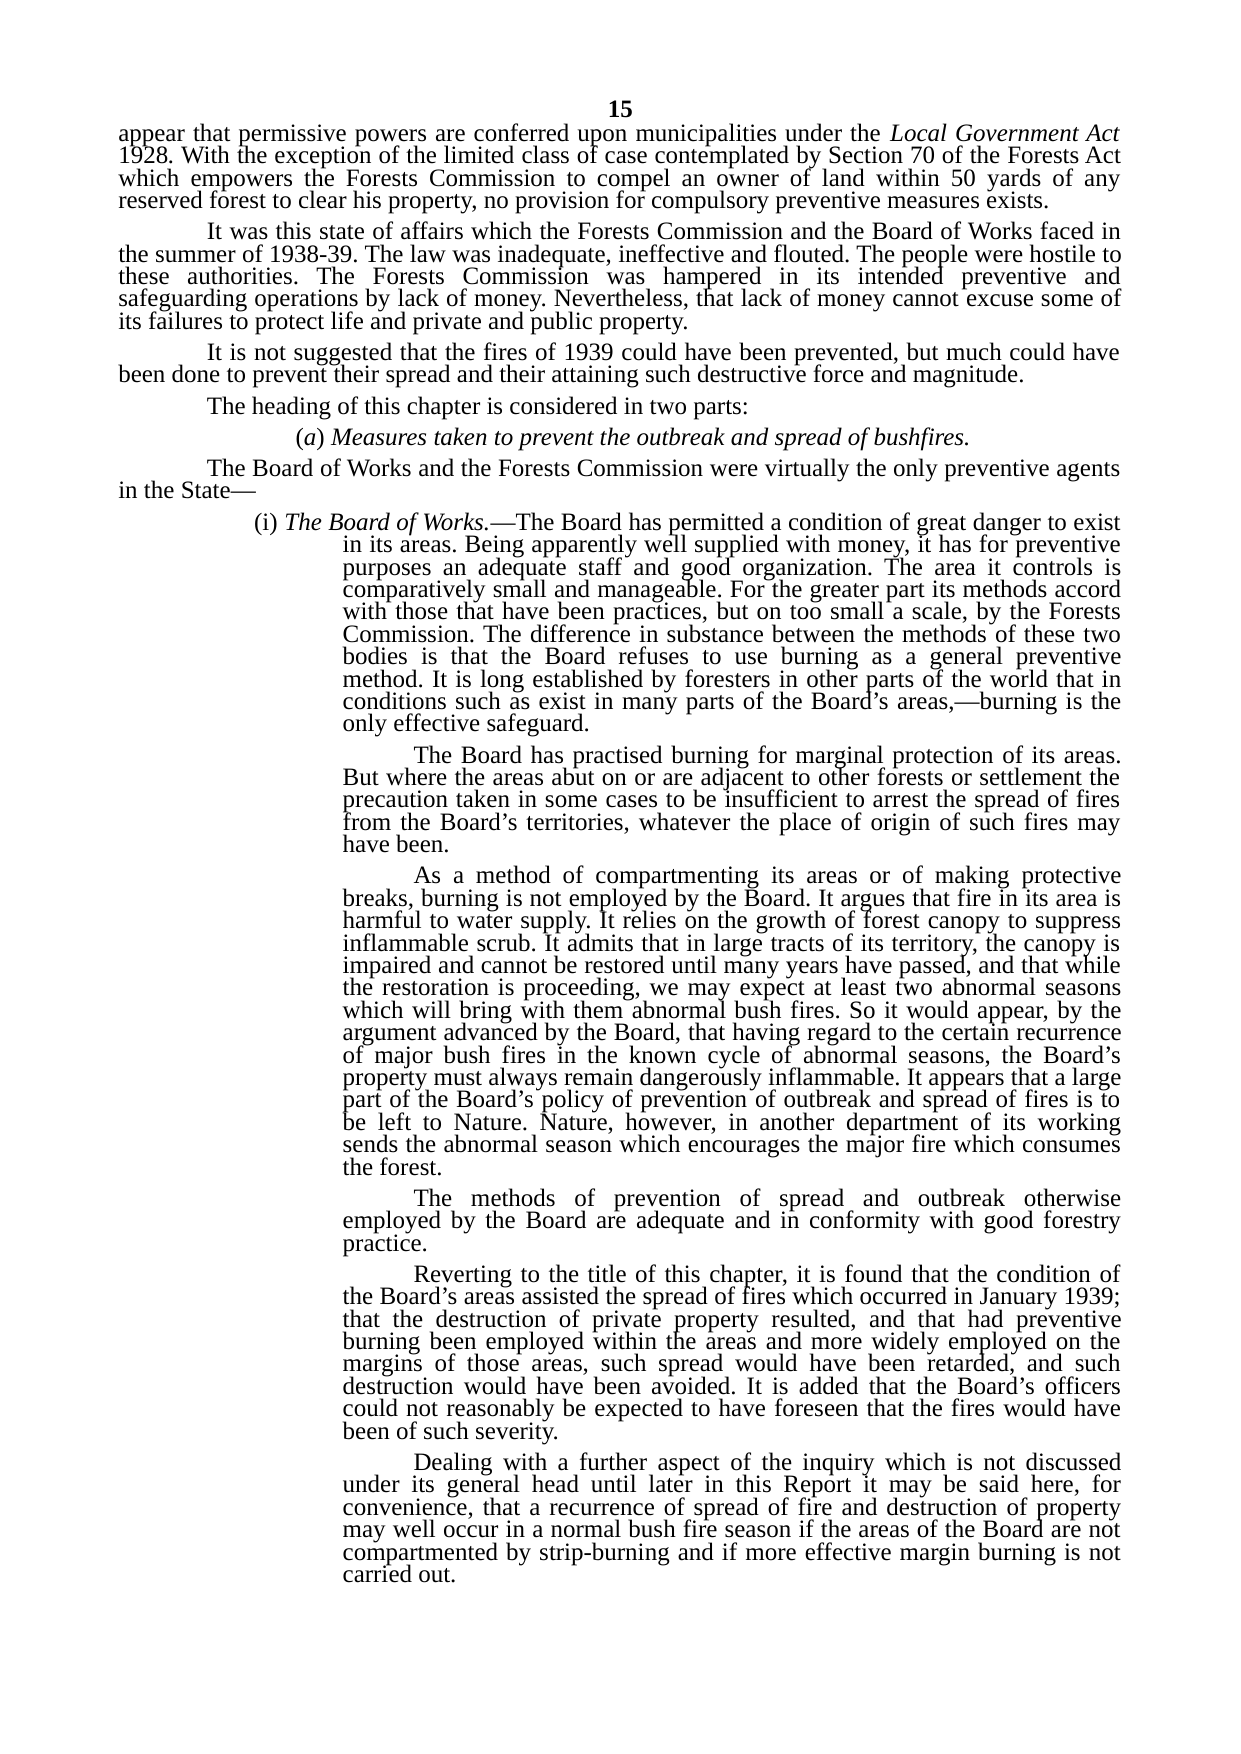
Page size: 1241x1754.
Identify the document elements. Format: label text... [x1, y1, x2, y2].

text (i) The Board of Works.—The Board has permitted a condition of great danger to exist in its areas. Being apparently well supplied with money, it has for preventive purposes an adequate staff and good organization. The area it controls is comparatively small and manageable. For the greater part its methods accord with those that have been practices, but on too small a scale, by the Forests Commission. The difference in substance between the methods of these two bodies is that the Board refuses to use burning as a general preventive method. It is long established by foresters in other parts of the world that in conditions such as exist in many parts of the Board’s areas,—burning is the only effective safeguard. [254, 512, 1122, 736]
text The heading of this chapter is considered in two parts: [118, 396, 1122, 418]
text (a) Measures taken to prevent the outbreak and spread of bushfires. [295, 427, 1122, 450]
text It is not suggested that the fires of 1939 could have been prevented, but much could have been done to prevent their spread and their attaining such destructive force and magnitude. [118, 342, 1122, 387]
text appear that permissive powers are conferred upon municipalities under the Local Government Act 1928. With the exception of the limited class of case contemplated by Section 70 of the Forests Act which empowers the Forests Commission to compel an owner of land within 50 yards of any reserved forest to clear his property, no provision for compulsory preventive measures exists. [118, 123, 1122, 213]
text Reverting to the title of this chapter, it is found that the condition of the Board’s areas assisted the spread of fires which occurred in January 1939; that the destruction of private property resulted, and that had preventive burning been employed within the areas and more widely employed on the margins of those areas, such spread would have been retarded, and such destruction would have been avoided. It is added that the Board’s officers could not reasonably be expected to have foreseen that the fires would have been of such severity. [342, 1264, 1122, 1443]
text The Board has practised burning for marginal protection of its areas. But where the areas abut on or are adjacent to other forests or settlement the precaution taken in some cases to be insufficient to arrest the spread of fires from the Board’s territories, whatever the place of origin of such fires may have been. [342, 745, 1122, 857]
text It was this state of affairs which the Forests Commission and the Board of Works faced in the summer of 1938-39. The law was inadequate, ineffective and flouted. The people were hostile to these authorities. The Forests Commission was hampered in its intended preventive and safeguarding operations by lack of money. Nevertheless, that lack of money cannot excuse some of its failures to protect life and private and public property. [118, 222, 1122, 334]
text The Board of Works and the Forests Commission were virtually the only preventive agents in the State— [118, 459, 1122, 503]
text The methods of prevention of spread and outbreak otherwise employed by the Board are adequate and in conformity with good forestry practice. [342, 1188, 1122, 1256]
text As a method of compartmenting its areas or of making protective breaks, burning is not employed by the Board. It argues that fire in its area is harmful to water supply. It relies on the growth of forest canopy to suppress inflammable scrub. It admits that in large tracts of its territory, the canopy is impaired and cannot be restored until many years have passed, and that while the restoration is proceeding, we may expect at least two abnormal seasons which will bring with them abnormal bush fires. So it would appear, by the argument advanced by the Board, that having regard to the certain recurrence of major bush fires in the known cycle of abnormal seasons, the Board’s property must always remain dangerously inflammable. It appears that a large part of the Board’s policy of prevention of outbreak and spread of fires is to be left to Nature. Nature, however, in another department of its working sends the abnormal season which encourages the major fire which consumes the forest. [342, 866, 1122, 1179]
text Dealing with a further aspect of the inquiry which is not discussed under its general head until later in this Report it may be said here, for convenience, that a recurrence of spread of fire and destruction of property may well occur in a normal bush fire season if the areas of the Board are not compartmented by strip-burning and if more effective margin burning is not carried out. [342, 1452, 1122, 1587]
